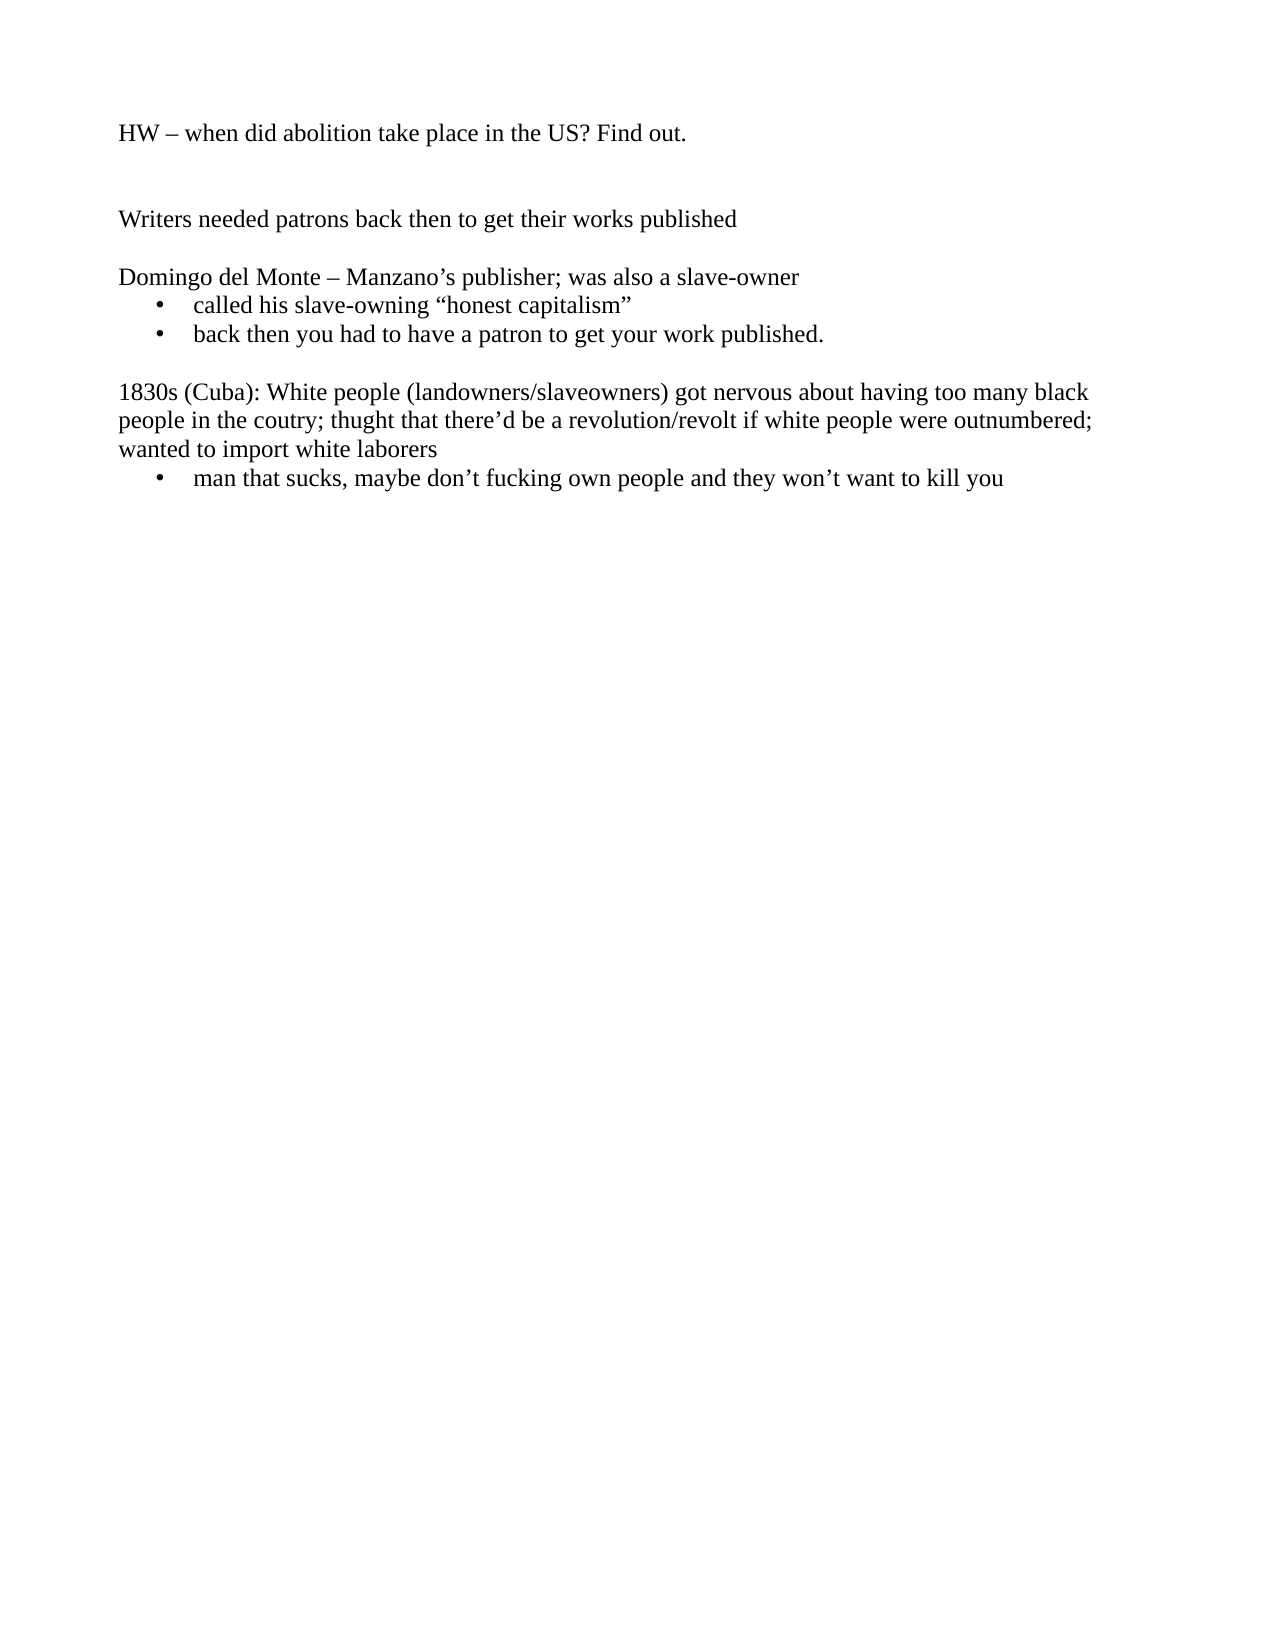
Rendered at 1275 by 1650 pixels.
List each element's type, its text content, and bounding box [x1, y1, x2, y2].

text Writers needed patrons back then to get their works published [118, 204, 1157, 233]
text HW – when did abolition take place in the US? Find out. [118, 118, 1157, 147]
text Domingo del Monte – Manzano’s publisher; was also a slave-owner [118, 262, 1157, 291]
text 1830s (Cuba): White people (landowners/slaveowners) got nervous about having too many black people in the coutry; thught that there’d be a revolution/revolt if white people were outnumbered; wanted to import white laborers [118, 377, 1157, 463]
list called his slave-owning “honest capitalism” [156, 291, 1157, 319]
list man that sucks, maybe don’t fucking own people and they won’t want to kill you [156, 463, 1157, 492]
list back then you had to have a patron to get your work published. [156, 319, 1157, 348]
